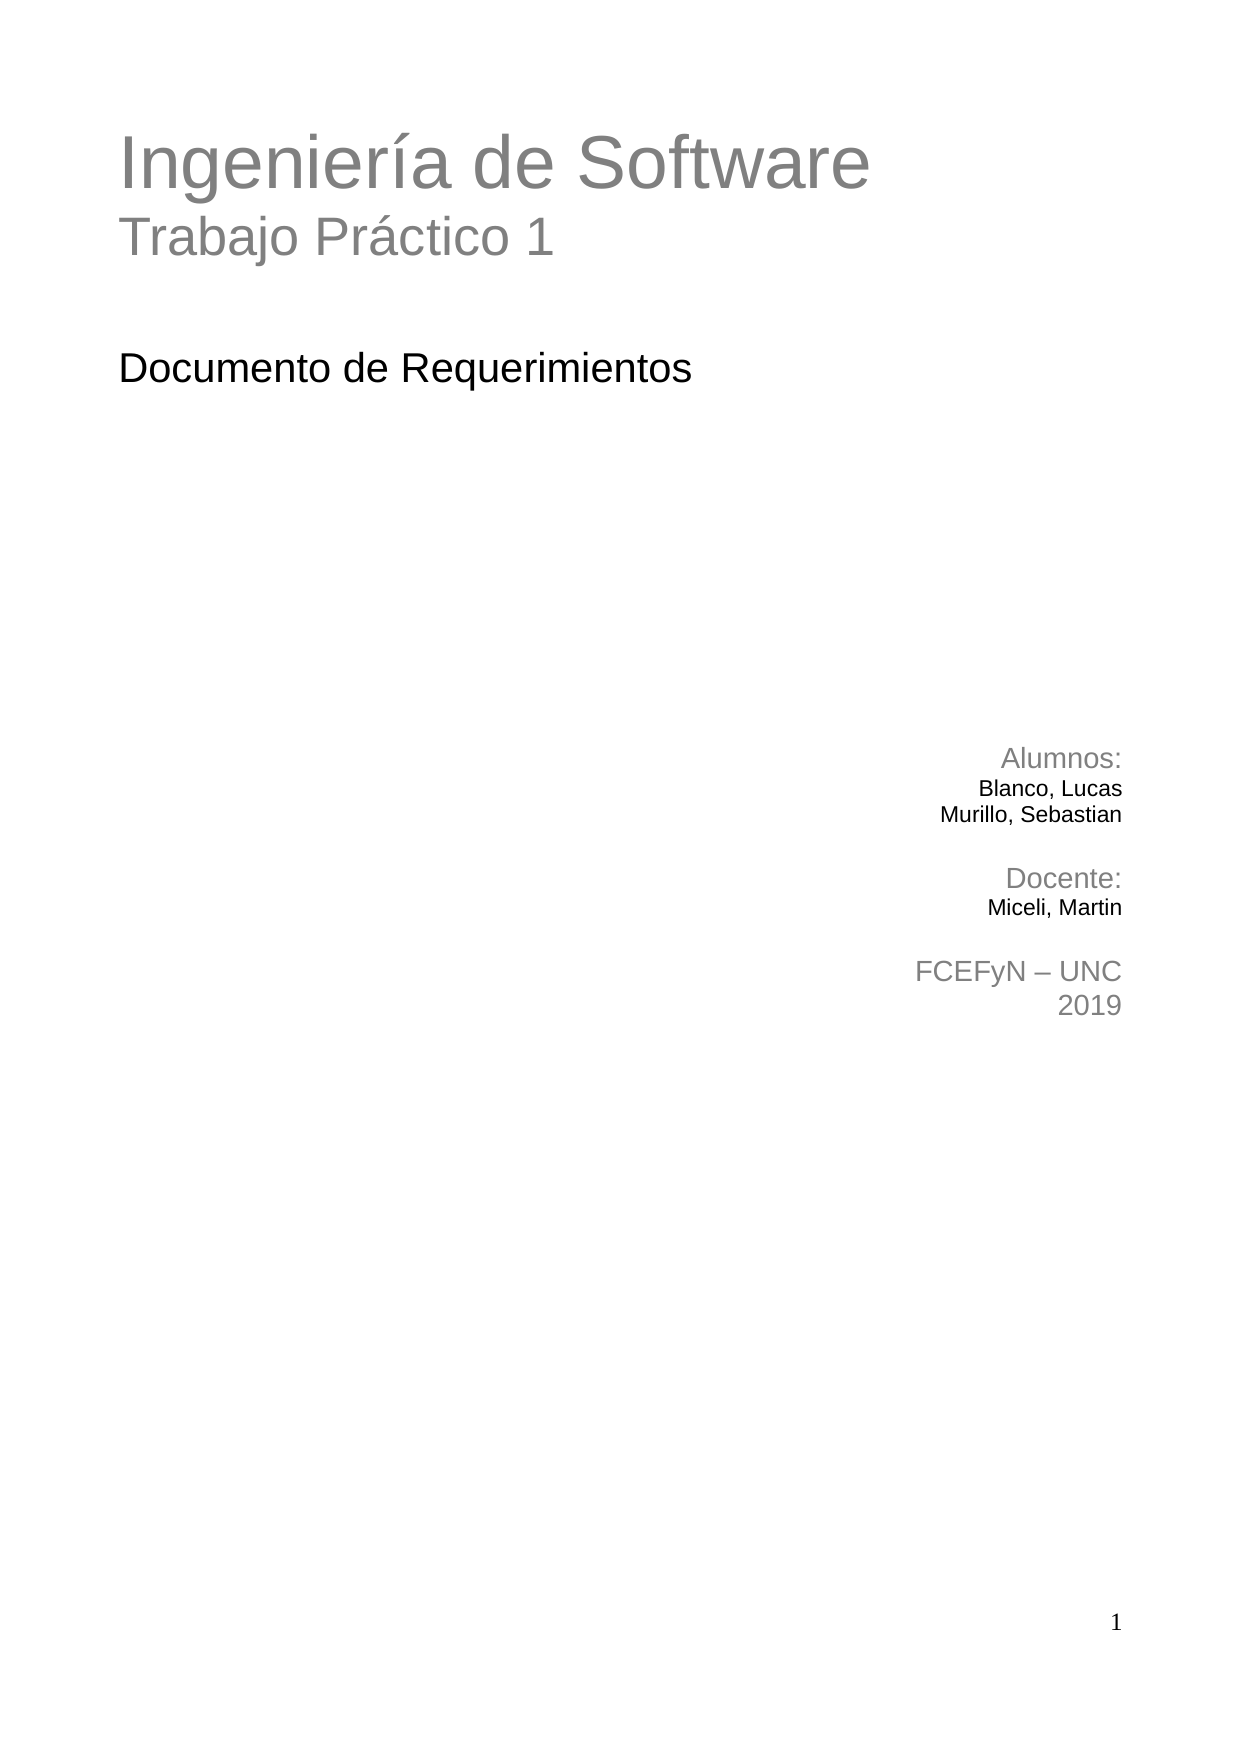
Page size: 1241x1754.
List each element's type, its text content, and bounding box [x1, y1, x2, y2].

text Documento de Requerimientos [118, 343, 1122, 391]
text Miceli, Martin [118, 894, 1122, 921]
text 2019 [118, 988, 1122, 1021]
text Murillo, Sebastian [118, 801, 1122, 827]
text FCEFyN – UNC [118, 954, 1122, 988]
text Ingeniería de Software [118, 118, 1122, 204]
text Alumnos: [118, 741, 1122, 774]
text Docente: [118, 861, 1122, 894]
text Blanco, Lucas [118, 774, 1122, 801]
text Trabajo Práctico 1 [118, 204, 1122, 267]
